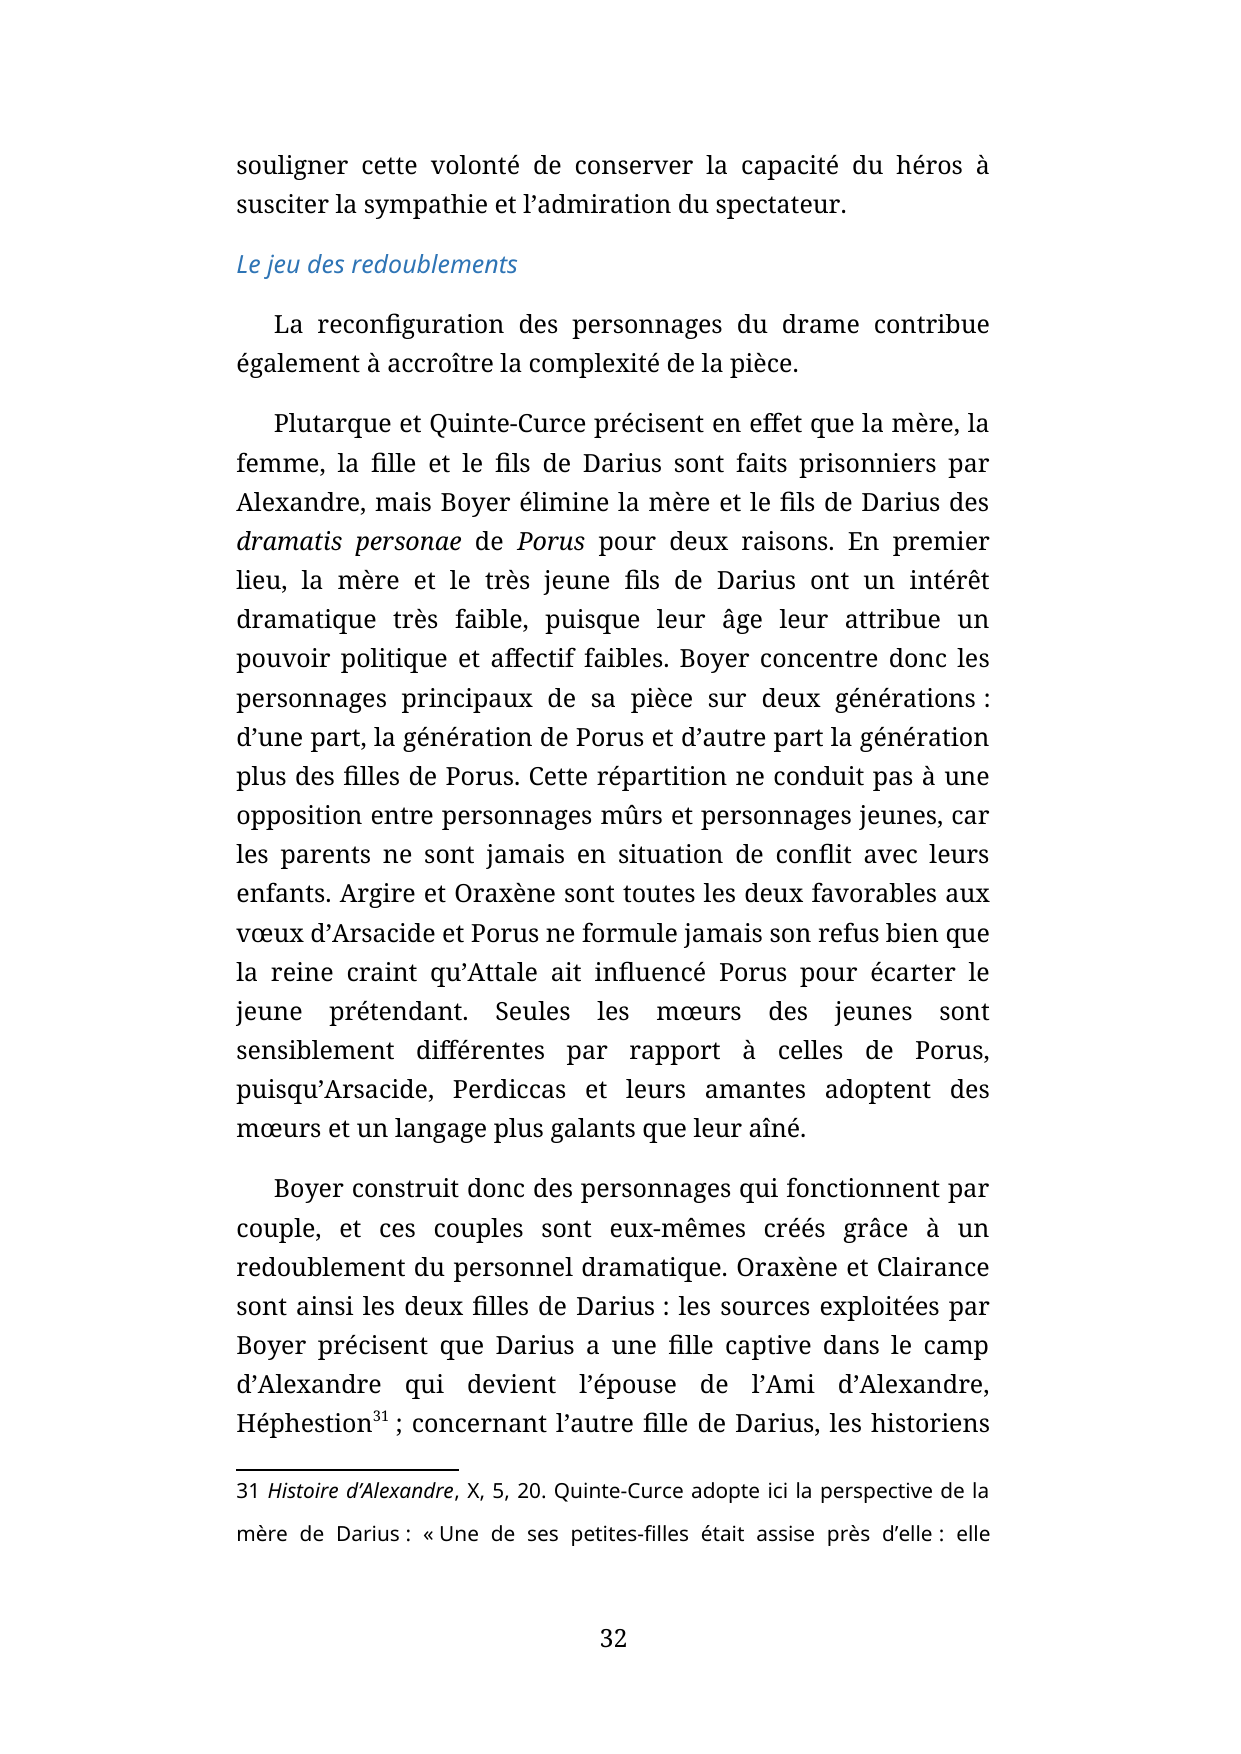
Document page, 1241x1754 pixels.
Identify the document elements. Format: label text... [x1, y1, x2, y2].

text Boyer construit donc des personnages qui fonctionnent par couple, et ces couples sont eux-mêmes créés grâce à un redoublement du personnel dramatique. Oraxène et Clairance sont ainsi les deux filles de Darius : les sources exploitées par Boyer précisent que Darius a une fille captive dans le camp d’Alexandre qui devient l’épouse de l’Ami d’Alexandre, Héphestion ; concernant l’autre fille de Darius, les historiens [236, 1171, 990, 1440]
subtitle Le jeu des redoublements [236, 247, 990, 281]
text Histoire d’Alexandre, X, 5, 20. Quinte-Curce adopte ici la perspective de la mère de Darius : « Une de ses petites-filles était assise près d’elle : elle [236, 1476, 990, 1547]
text souligner cette volonté de conserver la capacité du héros à susciter la sympathie et l’admiration du spectateur. [236, 148, 990, 221]
text La reconfiguration des personnages du drame contribue également à accroître la complexité de la pièce. [236, 307, 990, 380]
text Plutarque et Quinte-Curce précisent en effet que la mère, la femme, la fille et le fils de Darius sont faits prisonniers par Alexandre, mais Boyer élimine la mère et le fils de Darius des dramatis personae de Porus pour deux raisons. En premier lieu, la mère et le très jeune fils de Darius ont un intérêt dramatique très faible, puisque leur âge leur attribue un pouvoir politique et affectif faibles. Boyer concentre donc les personnages principaux de sa pièce sur deux générations : d’une part, la génération de Porus et d’autre part la génération plus des filles de Porus. Cette répartition ne conduit pas à une opposition entre personnages mûrs et personnages jeunes, car les parents ne sont jamais en situation de conflit avec leurs enfants. Argire et Oraxène sont toutes les deux favorables aux vœux d’Arsacide et Porus ne formule jamais son refus bien que la reine craint qu’Attale ait influencé Porus pour écarter le jeune prétendant. Seules les mœurs des jeunes sont sensiblement différentes par rapport à celles de Porus, puisqu’Arsacide, Perdiccas et leurs amantes adoptent des mœurs et un langage plus galants que leur aîné. [236, 406, 990, 1145]
